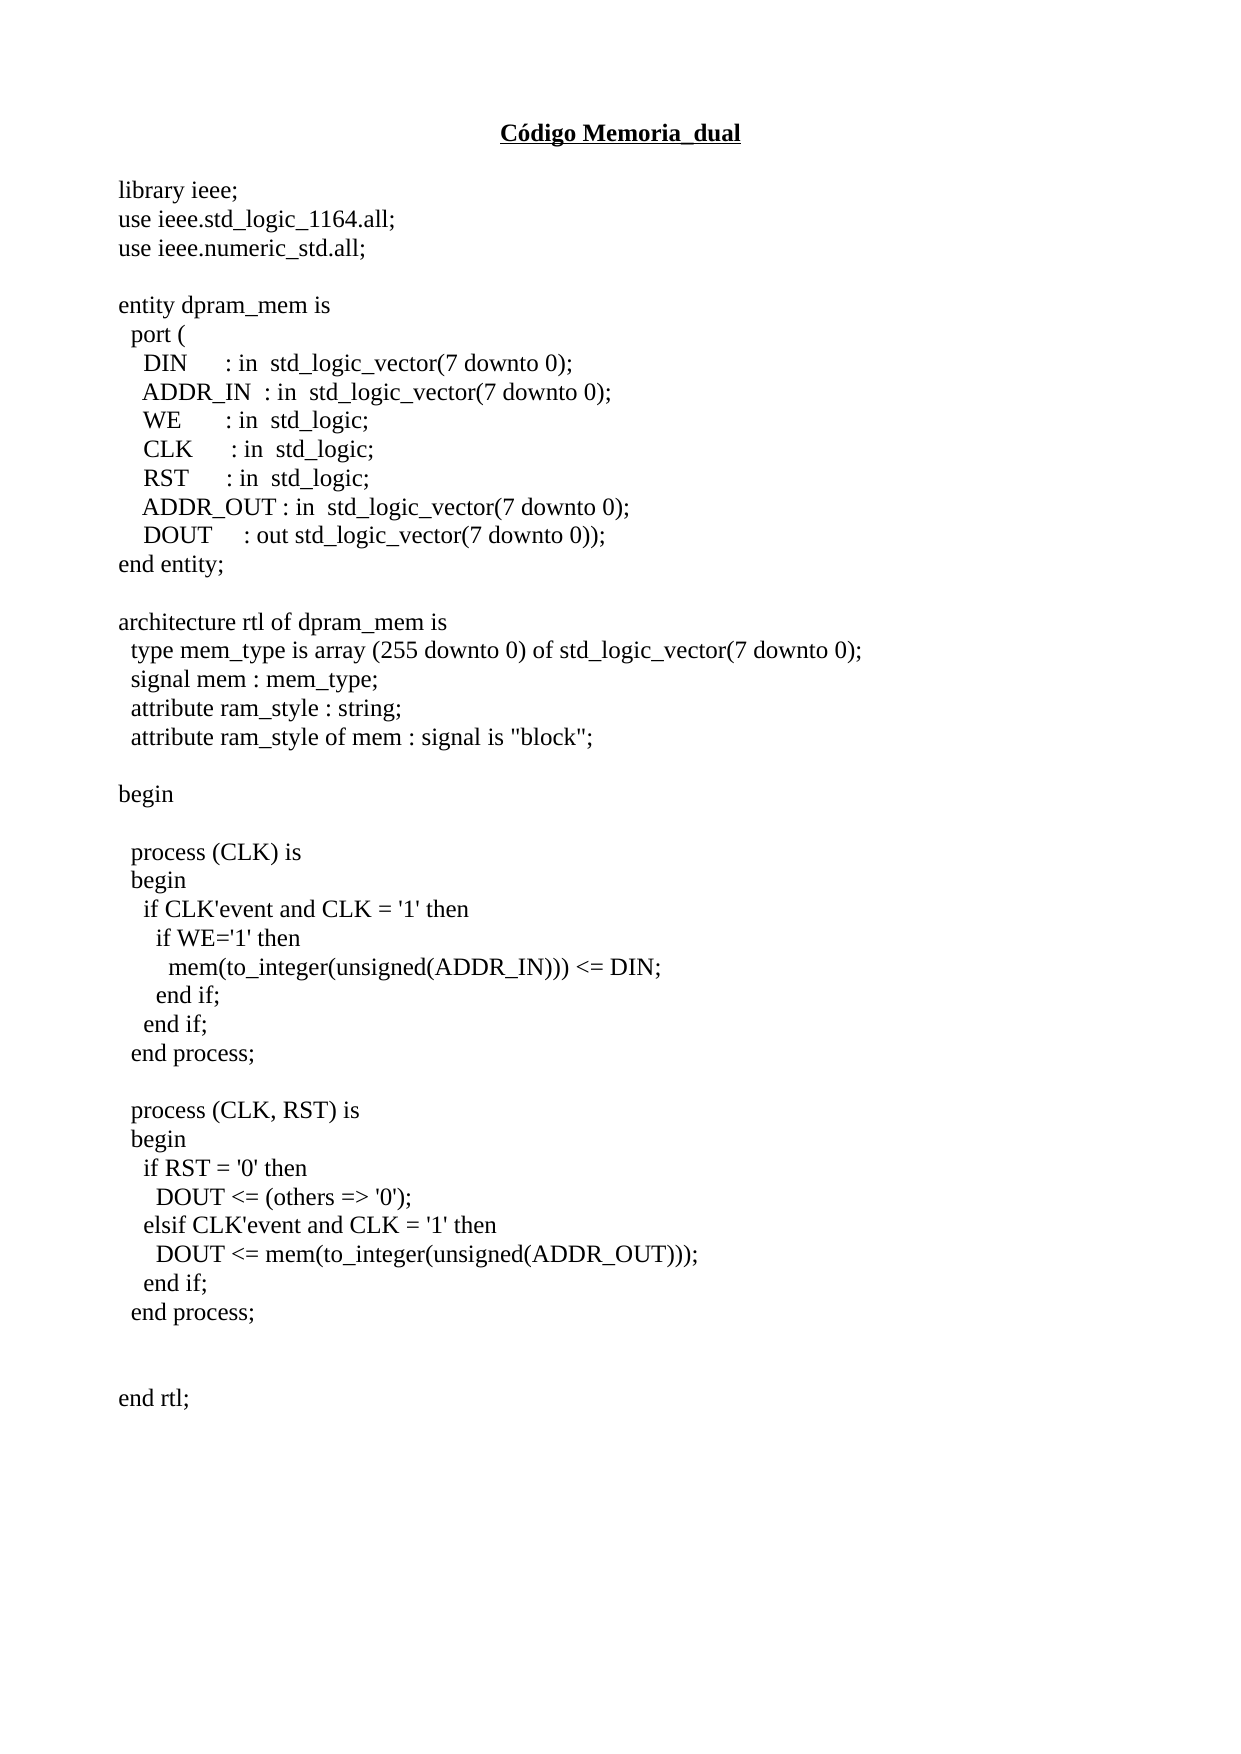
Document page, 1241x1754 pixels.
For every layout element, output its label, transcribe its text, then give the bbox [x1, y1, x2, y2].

text end rtl; [118, 1383, 1122, 1412]
text Código Memoria_dual [118, 118, 1122, 147]
text attribute ram_style of mem : signal is "block"; [118, 722, 1122, 751]
text WE : in std_logic; [118, 406, 1122, 434]
text if RST = '0' then [118, 1153, 1122, 1182]
text mem(to_integer(unsigned(ADDR_IN))) <= DIN; [118, 952, 1122, 981]
text DOUT <= mem(to_integer(unsigned(ADDR_OUT))); [118, 1239, 1122, 1268]
text end if; [118, 981, 1122, 1009]
text end entity; [118, 549, 1122, 578]
text if CLK'event and CLK = '1' then [118, 894, 1122, 923]
text type mem_type is array (255 downto 0) of std_logic_vector(7 downto 0); [118, 636, 1122, 664]
text ADDR_OUT : in std_logic_vector(7 downto 0); [118, 492, 1122, 521]
text begin [118, 779, 1122, 808]
text entity dpram_mem is [118, 291, 1122, 319]
text process (CLK, RST) is [118, 1096, 1122, 1124]
text signal mem : mem_type; [118, 664, 1122, 693]
text DIN : in std_logic_vector(7 downto 0); [118, 348, 1122, 377]
text end process; [118, 1038, 1122, 1067]
text end if; [118, 1009, 1122, 1038]
text DOUT : out std_logic_vector(7 downto 0)); [118, 521, 1122, 549]
text use ieee.std_logic_1164.all; [118, 204, 1122, 233]
text end process; [118, 1297, 1122, 1326]
text begin [118, 1124, 1122, 1153]
text RST : in std_logic; [118, 463, 1122, 492]
text begin [118, 866, 1122, 894]
text use ieee.numeric_std.all; [118, 233, 1122, 262]
text CLK : in std_logic; [118, 434, 1122, 463]
text attribute ram_style : string; [118, 693, 1122, 722]
text port ( [118, 319, 1122, 348]
text process (CLK) is [118, 837, 1122, 866]
text elsif CLK'event and CLK = '1' then [118, 1211, 1122, 1239]
text architecture rtl of dpram_mem is [118, 607, 1122, 636]
text end if; [118, 1268, 1122, 1297]
text DOUT <= (others => '0'); [118, 1182, 1122, 1211]
text ADDR_IN : in std_logic_vector(7 downto 0); [118, 377, 1122, 406]
text library ieee; [118, 176, 1122, 204]
text if WE='1' then [118, 923, 1122, 952]
